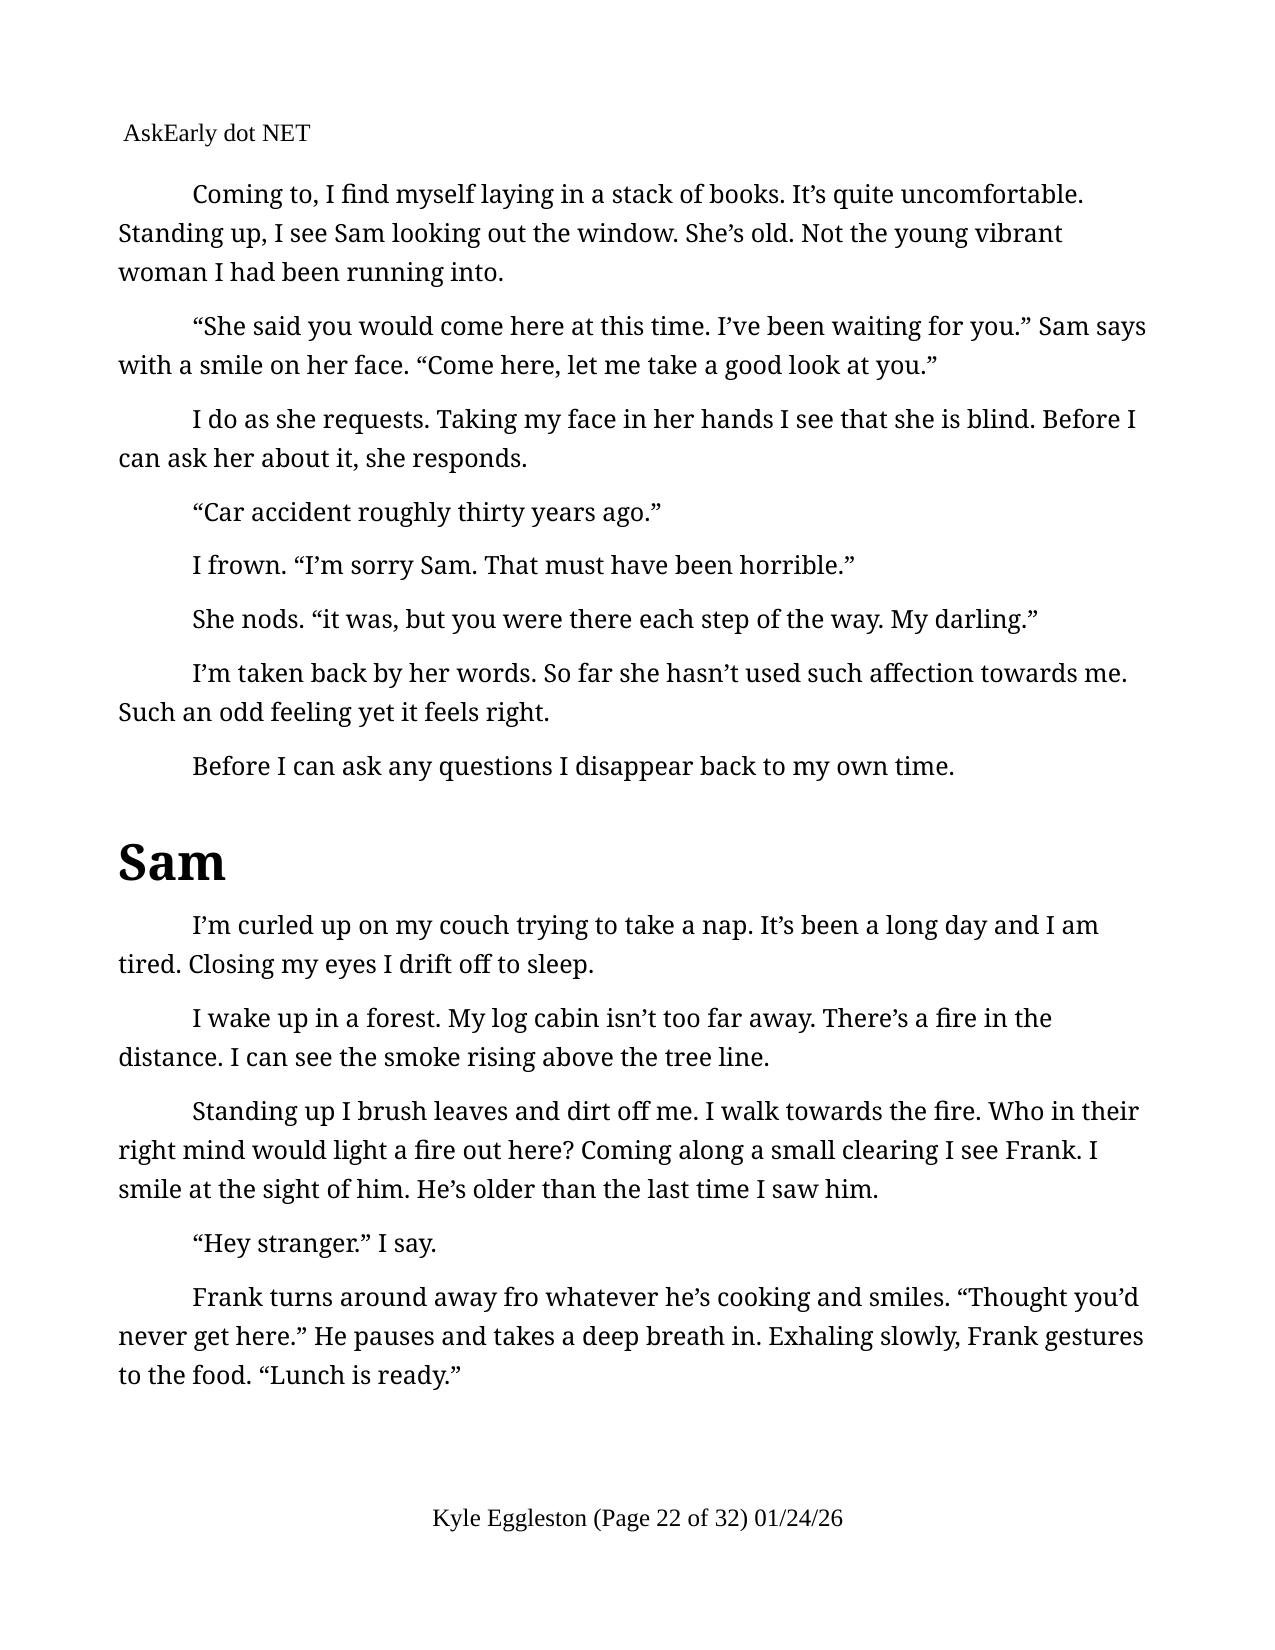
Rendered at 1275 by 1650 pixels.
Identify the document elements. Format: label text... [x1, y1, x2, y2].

text Standing up I brush leaves and dirt off me. I walk towards the fire. Who in their right mind would light a fire out here? Coming along a small clearing I see Frank. I smile at the sight of him. He’s older than the last time I saw him. [118, 1094, 1157, 1206]
text I wake up in a forest. My log cabin isn’t too far away. There’s a fire in the distance. I can see the smoke rising above the tree line. [118, 1001, 1157, 1074]
text I frown. “I’m sorry Sam. That must have been horrible.” [118, 548, 1157, 582]
text “Car accident roughly thirty years ago.” [118, 494, 1157, 528]
text Coming to, I find myself laying in a stack of books. It’s quite uncomfortable. Standing up, I see Sam looking out the window. She’s old. Not the young vibrant woman I had been running into. [118, 176, 1157, 289]
text She nods. “it was, but you were there each step of the way. My darling.” [118, 602, 1157, 636]
text “Hey stranger.” I say. [118, 1226, 1157, 1260]
text I do as she requests. Taking my face in her hands I see that she is blind. Before I can ask her about it, she responds. [118, 401, 1157, 474]
text Frank turns around away fro whatever he’s cooking and smiles. “Thought you’d never get here.” He pauses and takes a deep breath in. Exhaling slowly, Frank gestures to the food. “Lunch is ready.” [118, 1279, 1157, 1392]
text I’m taken back by her words. So far she hasn’t used such affection towards me. Such an odd feeling yet it feels right. [118, 656, 1157, 729]
text “She said you would come here at this time. I’ve been waiting for you.” Sam says with a smile on her face. “Come here, let me take a good look at you.” [118, 308, 1157, 382]
subtitle Sam [118, 827, 1157, 895]
text Before I can ask any questions I disappear back to my own time. [118, 748, 1157, 782]
text I’m curled up on my couch trying to take a nap. It’s been a long day and I am tired. Closing my eyes I drift off to sleep. [118, 908, 1157, 981]
